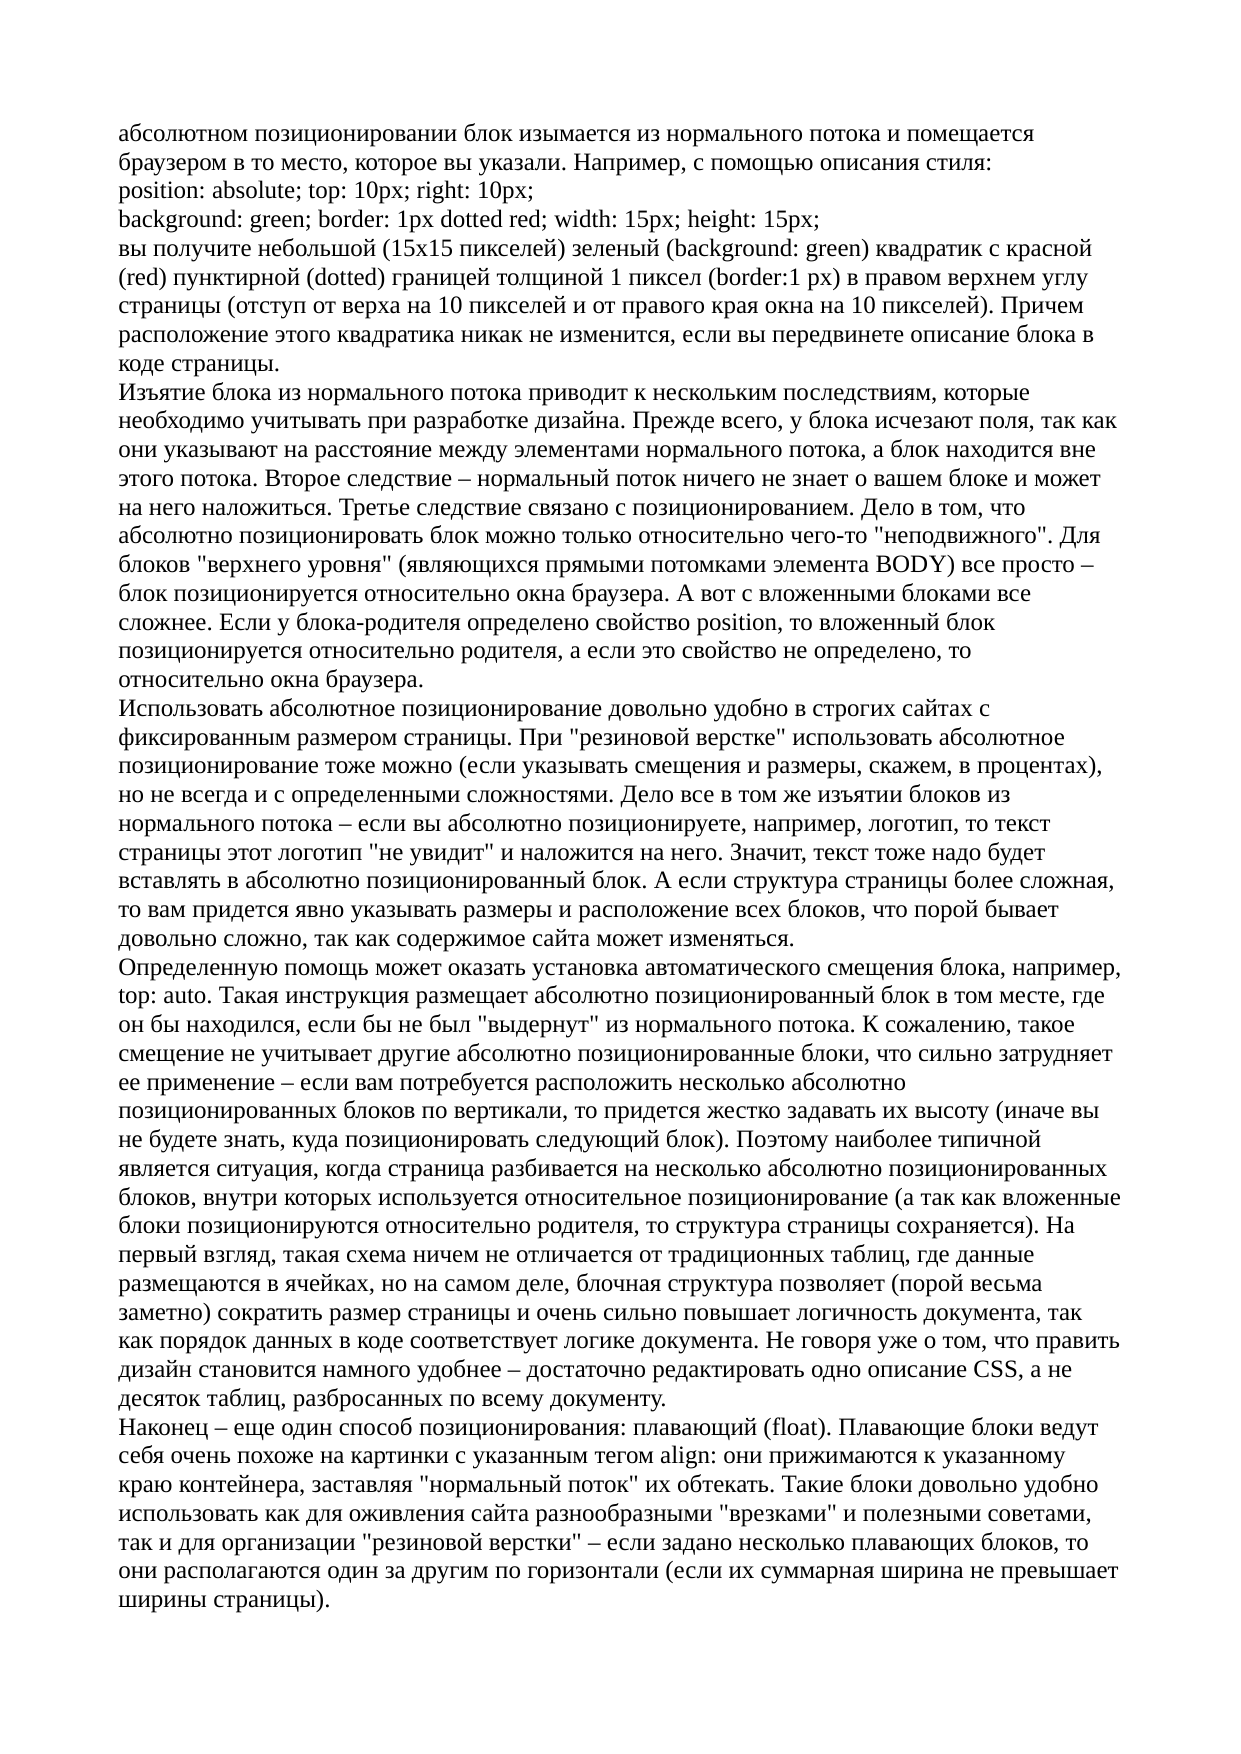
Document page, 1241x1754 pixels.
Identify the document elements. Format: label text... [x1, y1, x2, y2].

text Изъятие блока из нормального потока приводит к нескольким последствиям, которые необходимо учитывать при разработке дизайна. Прежде всего, у блока исчезают поля, так как они указывают на расстояние между элементами нормального потока, а блок находится вне этого потока. Второе следствие – нормальный поток ничего не знает о вашем блоке и может на него наложиться. Третье следствие связано с позиционированием. Дело в том, что абсолютно позиционировать блок можно только относительно чего-то "неподвижного". Для блоков "верхнего уровня" (являющихся прямыми потомками элемента BODY) все просто – блок позиционируется относительно окна браузера. А вот с вложенными блоками все сложнее. Если у блока-родителя определено свойство position, то вложенный блок позиционируется относительно родителя, а если это свойство не определено, то относительно окна браузера. [118, 377, 1122, 693]
text Наконец – еще один способ позиционирования: плавающий (float). Плавающие блоки ведут себя очень похоже на картинки с указанным тегом align: они прижимаются к указанному краю контейнера, заставляя "нормальный поток" их обтекать. Такие блоки довольно удобно использовать как для оживления сайта разнообразными "врезками" и полезными советами, так и для организации "резиновой верстки" – если задано несколько плавающих блоков, то они располагаются один за другим по горизонтали (если их суммарная ширина не превышает ширины страницы). [118, 1412, 1122, 1613]
text Использовать абсолютное позиционирование довольно удобно в строгих сайтах с фиксированным размером страницы. При "резиновой верстке" использовать абсолютное позиционирование тоже можно (если указывать смещения и размеры, скажем, в процентах), но не всегда и с определенными сложностями. Дело все в том же изъятии блоков из нормального потока – если вы абсолютно позиционируете, например, логотип, то текст страницы этот логотип "не увидит" и наложится на него. Значит, текст тоже надо будет вставлять в абсолютно позиционированный блок. А если структура страницы более сложная, то вам придется явно указывать размеры и расположение всех блоков, что порой бывает довольно сложно, так как содержимое сайта может изменяться. [118, 693, 1122, 952]
text абсолютном позиционировании блок изымается из нормального потока и помещается браузером в то место, которое вы указали. Например, с помощью описания стиля: [118, 118, 1122, 176]
text position: absolute; top: 10px; right: 10px; background: green; border: 1px dotted red; width: 15px; height: 15px; [118, 176, 1122, 233]
text вы получите небольшой (15x15 пикселей) зеленый (background: green) квадратик с красной (red) пунктирной (dotted) границей толщиной 1 пиксел (border:1 px) в правом верхнем углу страницы (отступ от верха на 10 пикселей и от правого края окна на 10 пикселей). Причем расположение этого квадратика никак не изменится, если вы передвинете описание блока в коде страницы. [118, 233, 1122, 377]
text Определенную помощь может оказать установка автоматического смещения блока, например, top: auto. Такая инструкция размещает абсолютно позиционированный блок в том месте, где он бы находился, если бы не был "выдернут" из нормального потока. К сожалению, такое смещение не учитывает другие абсолютно позиционированные блоки, что сильно затрудняет ее применение – если вам потребуется расположить несколько абсолютно позиционированных блоков по вертикали, то придется жестко задавать их высоту (иначе вы не будете знать, куда позиционировать следующий блок). Поэтому наиболее типичной является ситуация, когда страница разбивается на несколько абсолютно позиционированных блоков, внутри которых используется относительное позиционирование (а так как вложенные блоки позиционируются относительно родителя, то структура страницы сохраняется). На первый взгляд, такая схема ничем не отличается от традиционных таблиц, где данные размещаются в ячейках, но на самом деле, блочная структура позволяет (порой весьма заметно) сократить размер страницы и очень сильно повышает логичность документа, так как порядок данных в коде соответствует логике документа. Не говоря уже о том, что править дизайн становится намного удобнее – достаточно редактировать одно описание CSS, а не десяток таблиц, разбросанных по всему документу. [118, 952, 1122, 1412]
